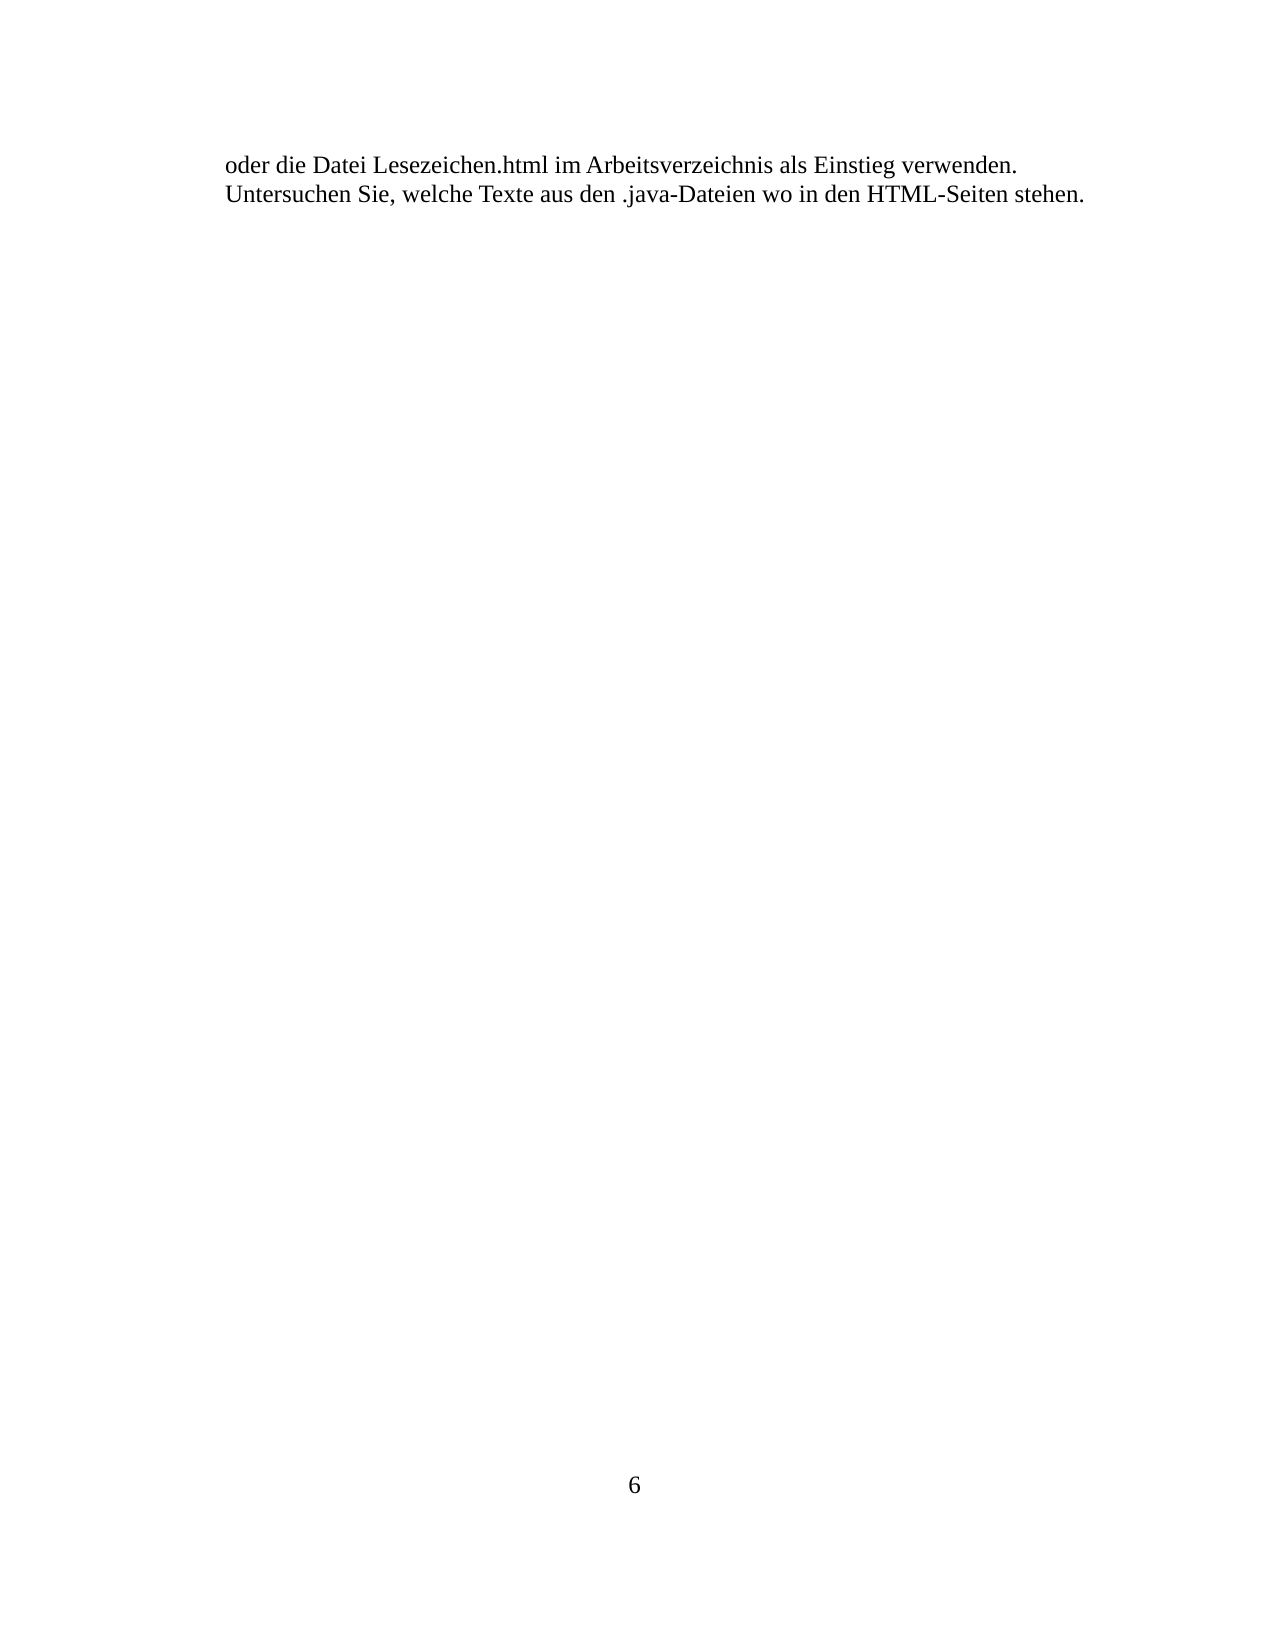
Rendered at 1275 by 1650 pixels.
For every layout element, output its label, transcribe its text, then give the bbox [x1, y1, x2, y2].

list oder die Datei Lesezeichen.html im Arbeitsverzeichnis als Einstieg verwenden. Untersuchen Sie, welche Texte aus den .java-Dateien wo in den HTML-Seiten stehen. [187, 150, 1125, 207]
